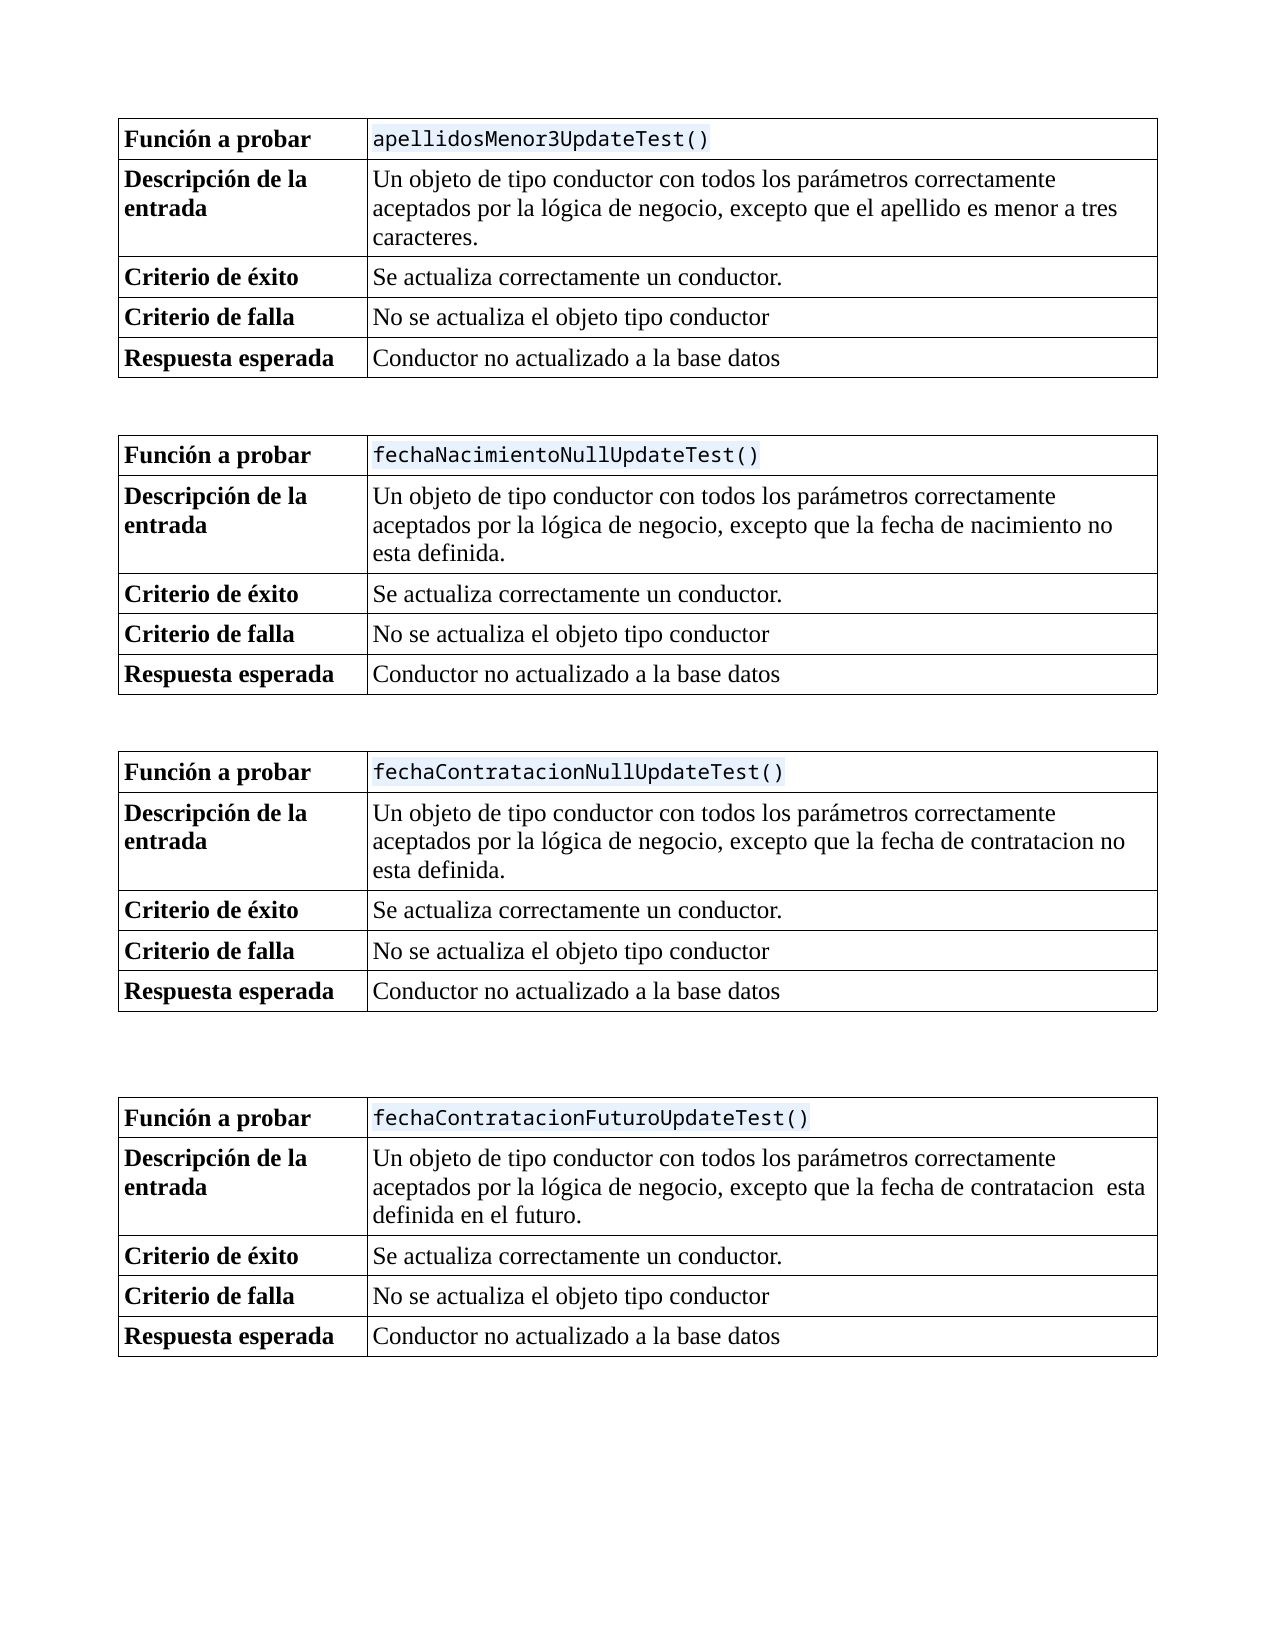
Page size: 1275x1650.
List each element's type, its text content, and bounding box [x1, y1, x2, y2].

table_cell Criterio de falla [119, 614, 367, 653]
table_header Función a probar [119, 119, 367, 158]
table_cell No se actualiza el objeto tipo conductor [368, 1276, 1157, 1316]
table_cell Descripción de la entrada [119, 1138, 367, 1235]
table_header Función a probar [119, 436, 367, 475]
table_cell No se actualiza el objeto tipo conductor [368, 614, 1157, 653]
table_cell Un objeto de tipo conductor con todos los parámetros correctamente aceptados por la lógica de negocio, excepto que la fecha de nacimiento no esta definida. [368, 476, 1157, 573]
table_header fechaContratacionNullUpdateTest() [368, 752, 1157, 792]
table_cell Descripción de la entrada [119, 160, 367, 256]
table_cell Conductor no actualizado a la base datos [368, 655, 1157, 694]
table_cell Descripción de la entrada [119, 793, 367, 889]
table_cell Se actualiza correctamente un conductor. [368, 257, 1157, 297]
table_cell Respuesta esperada [119, 971, 367, 1011]
table_header Función a probar [119, 1098, 367, 1137]
table_cell Conductor no actualizado a la base datos [368, 971, 1157, 1011]
table_cell Un objeto de tipo conductor con todos los parámetros correctamente aceptados por la lógica de negocio, excepto que la fecha de contratacion esta definida en el futuro. [368, 1138, 1157, 1235]
table_cell Se actualiza correctamente un conductor. [368, 1236, 1157, 1275]
table_cell Respuesta esperada [119, 338, 367, 377]
table_cell No se actualiza el objeto tipo conductor [368, 298, 1157, 337]
table_cell Conductor no actualizado a la base datos [368, 1317, 1157, 1356]
table_header fechaNacimientoNullUpdateTest() [368, 436, 1157, 475]
table_cell Se actualiza correctamente un conductor. [368, 574, 1157, 613]
table_cell Conductor no actualizado a la base datos [368, 338, 1157, 377]
table_cell Criterio de falla [119, 298, 367, 337]
table_cell Se actualiza correctamente un conductor. [368, 891, 1157, 930]
table_cell Descripción de la entrada [119, 476, 367, 573]
table_cell Criterio de éxito [119, 257, 367, 297]
table_cell Respuesta esperada [119, 655, 367, 694]
table_cell Criterio de éxito [119, 891, 367, 930]
table_cell No se actualiza el objeto tipo conductor [368, 931, 1157, 970]
table_header fechaContratacionFuturoUpdateTest() [368, 1098, 1157, 1137]
table_cell Criterio de éxito [119, 574, 367, 613]
table_cell Un objeto de tipo conductor con todos los parámetros correctamente aceptados por la lógica de negocio, excepto que la fecha de contratacion no esta definida. [368, 793, 1157, 889]
table_header Función a probar [119, 752, 367, 792]
table_cell Criterio de falla [119, 931, 367, 970]
table_cell Respuesta esperada [119, 1317, 367, 1356]
table_cell Criterio de falla [119, 1276, 367, 1316]
table_cell Un objeto de tipo conductor con todos los parámetros correctamente aceptados por la lógica de negocio, excepto que el apellido es menor a tres caracteres. [368, 160, 1157, 256]
table_header apellidosMenor3UpdateTest() [368, 119, 1157, 158]
table_cell Criterio de éxito [119, 1236, 367, 1275]
